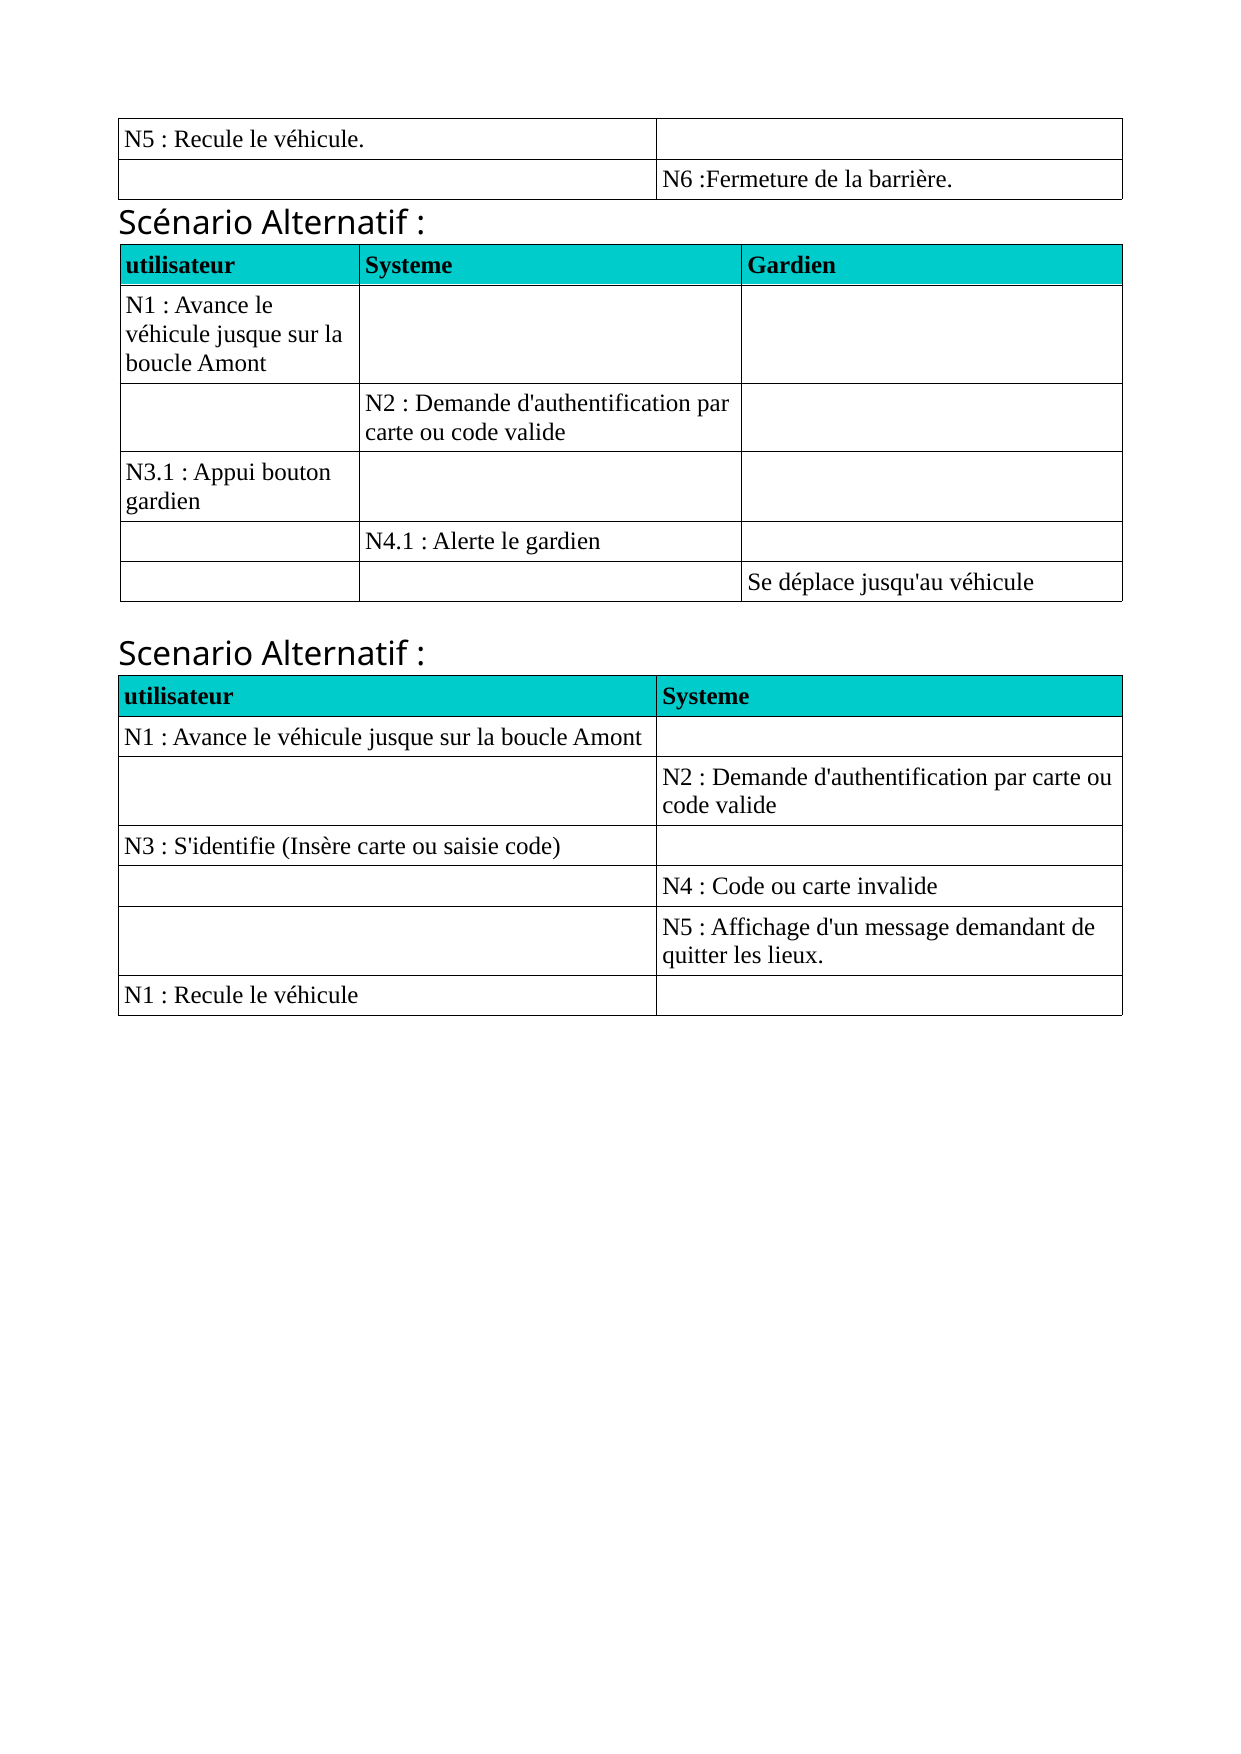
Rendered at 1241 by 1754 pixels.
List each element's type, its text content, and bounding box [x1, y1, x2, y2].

table_cell [360, 452, 741, 521]
table_header utilisateur [119, 676, 656, 716]
table_cell N6 :Fermeture de la barrière. [657, 160, 1122, 199]
table_cell N4.1 : Alerte le gardien [360, 522, 741, 561]
text Scénario Alternatif : [118, 200, 1122, 244]
table_cell N1 : Avance le véhicule jusque sur la boucle Amont [119, 717, 656, 756]
table_header Systeme [360, 245, 741, 284]
table_cell [657, 119, 1122, 158]
table_cell N1 : Recule le véhicule [119, 976, 656, 1015]
table_header Gardien [742, 245, 1122, 284]
table_cell [657, 717, 1122, 756]
table_cell [742, 286, 1122, 382]
table_cell N5 : Affichage d'un message demandant de quitter les lieux. [657, 907, 1122, 975]
table_cell N1 : Avance le véhicule jusque sur la boucle Amont [121, 286, 359, 382]
text Scenario Alternatif : [118, 630, 1122, 675]
table_cell Se déplace jusqu'au véhicule [742, 562, 1122, 601]
table_cell N2 : Demande d'authentification par carte ou code valide [360, 384, 741, 451]
table_cell [121, 384, 359, 451]
table_cell [742, 522, 1122, 561]
table_cell [742, 452, 1122, 521]
table_cell [119, 866, 656, 906]
table_cell N3.1 : Appui bouton gardien [121, 452, 359, 521]
table_header utilisateur [121, 245, 359, 284]
table_cell [657, 826, 1122, 865]
table_cell N3 : S'identifie (Insère carte ou saisie code) [119, 826, 656, 865]
table_header Systeme [657, 676, 1122, 716]
table_cell [119, 160, 656, 199]
table_cell [360, 286, 741, 382]
table_cell [360, 562, 741, 601]
table_cell N2 : Demande d'authentification par carte ou code valide [657, 757, 1122, 825]
table_cell [657, 976, 1122, 1015]
table_cell [119, 757, 656, 825]
table_cell [119, 907, 656, 975]
table_cell N5 : Recule le véhicule. [119, 119, 656, 158]
table_cell [121, 522, 359, 561]
table_cell [121, 562, 359, 601]
table_cell [742, 384, 1122, 451]
table_cell N4 : Code ou carte invalide [657, 866, 1122, 906]
